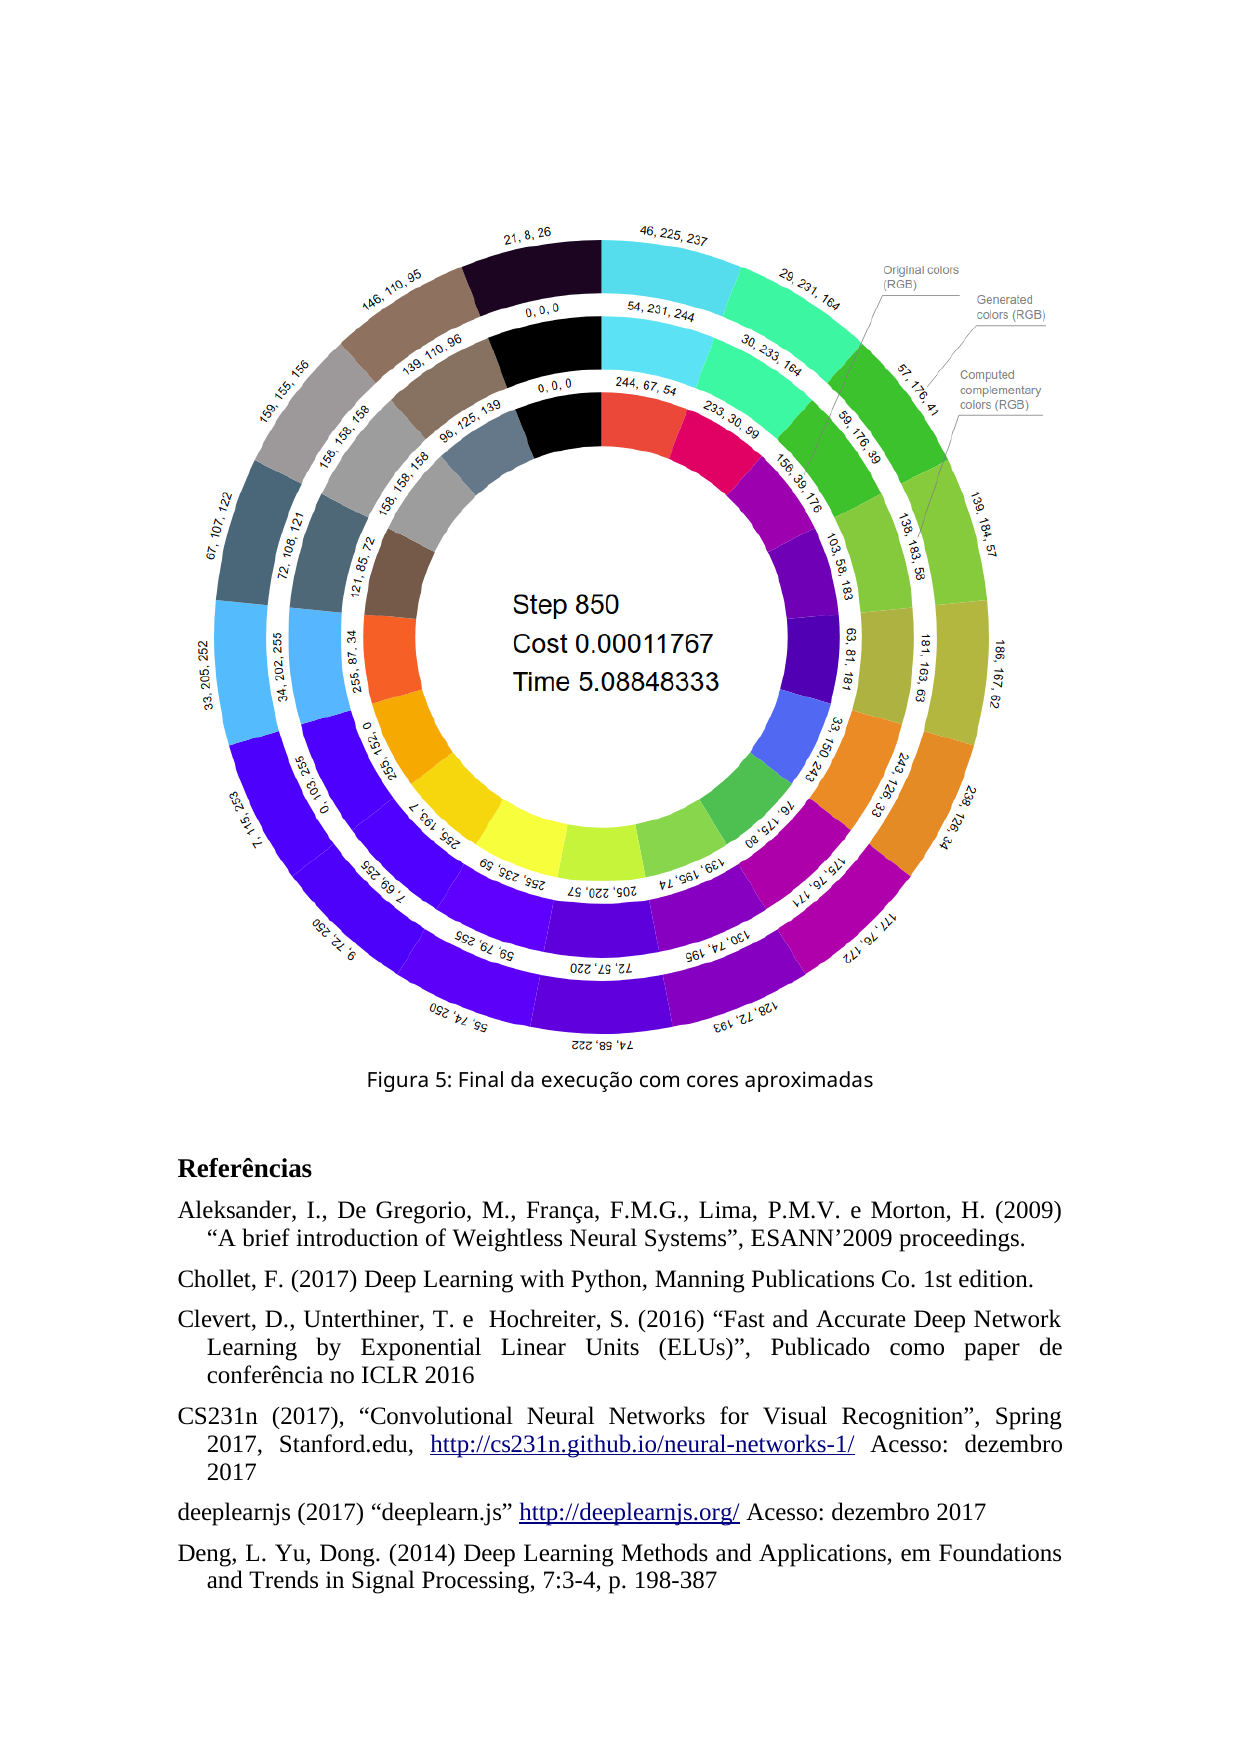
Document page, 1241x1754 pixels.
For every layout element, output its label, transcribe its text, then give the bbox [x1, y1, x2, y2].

text Clevert, D., Unterthiner, T. e Hochreiter, S. (2016) “Fast and Accurate Deep Network Learning by Exponential Linear Units (ELUs)”, Publicado como paper de conferência no ICLR 2016 [177, 1305, 1063, 1389]
text CS231n (2017), “Convolutional Neural Networks for Visual Recognition”, Spring 2017, Stanford.edu, http://cs231n.github.io/neural-networks-1/ Acesso: dezembro 2017 [177, 1402, 1063, 1486]
text Chollet, F. (2017) Deep Learning with Python, Manning Publications Co. 1st edition. [177, 1265, 1063, 1293]
text Deng, L. Yu, Dong. (2014) Deep Learning Methods and Applications, em Foundations and Trends in Signal Processing, 7:3-4, p. 198-387 [177, 1538, 1063, 1594]
text Referências [177, 1154, 1063, 1184]
text deeplearnjs (2017) “deeplearn.js” http://deeplearnjs.org/ Acesso: dezembro 2017 [177, 1498, 1063, 1526]
picture [183, 206, 1057, 1065]
text Figura 5: Final da execução com cores aproximadas [177, 219, 1063, 1093]
text Aleksander, I., De Gregorio, M., França, F.M.G., Lima, P.M.V. e Morton, H. (2009) “A brief introduction of Weightless Neural Systems”, ESANN’2009 proceedings. [177, 1196, 1063, 1252]
